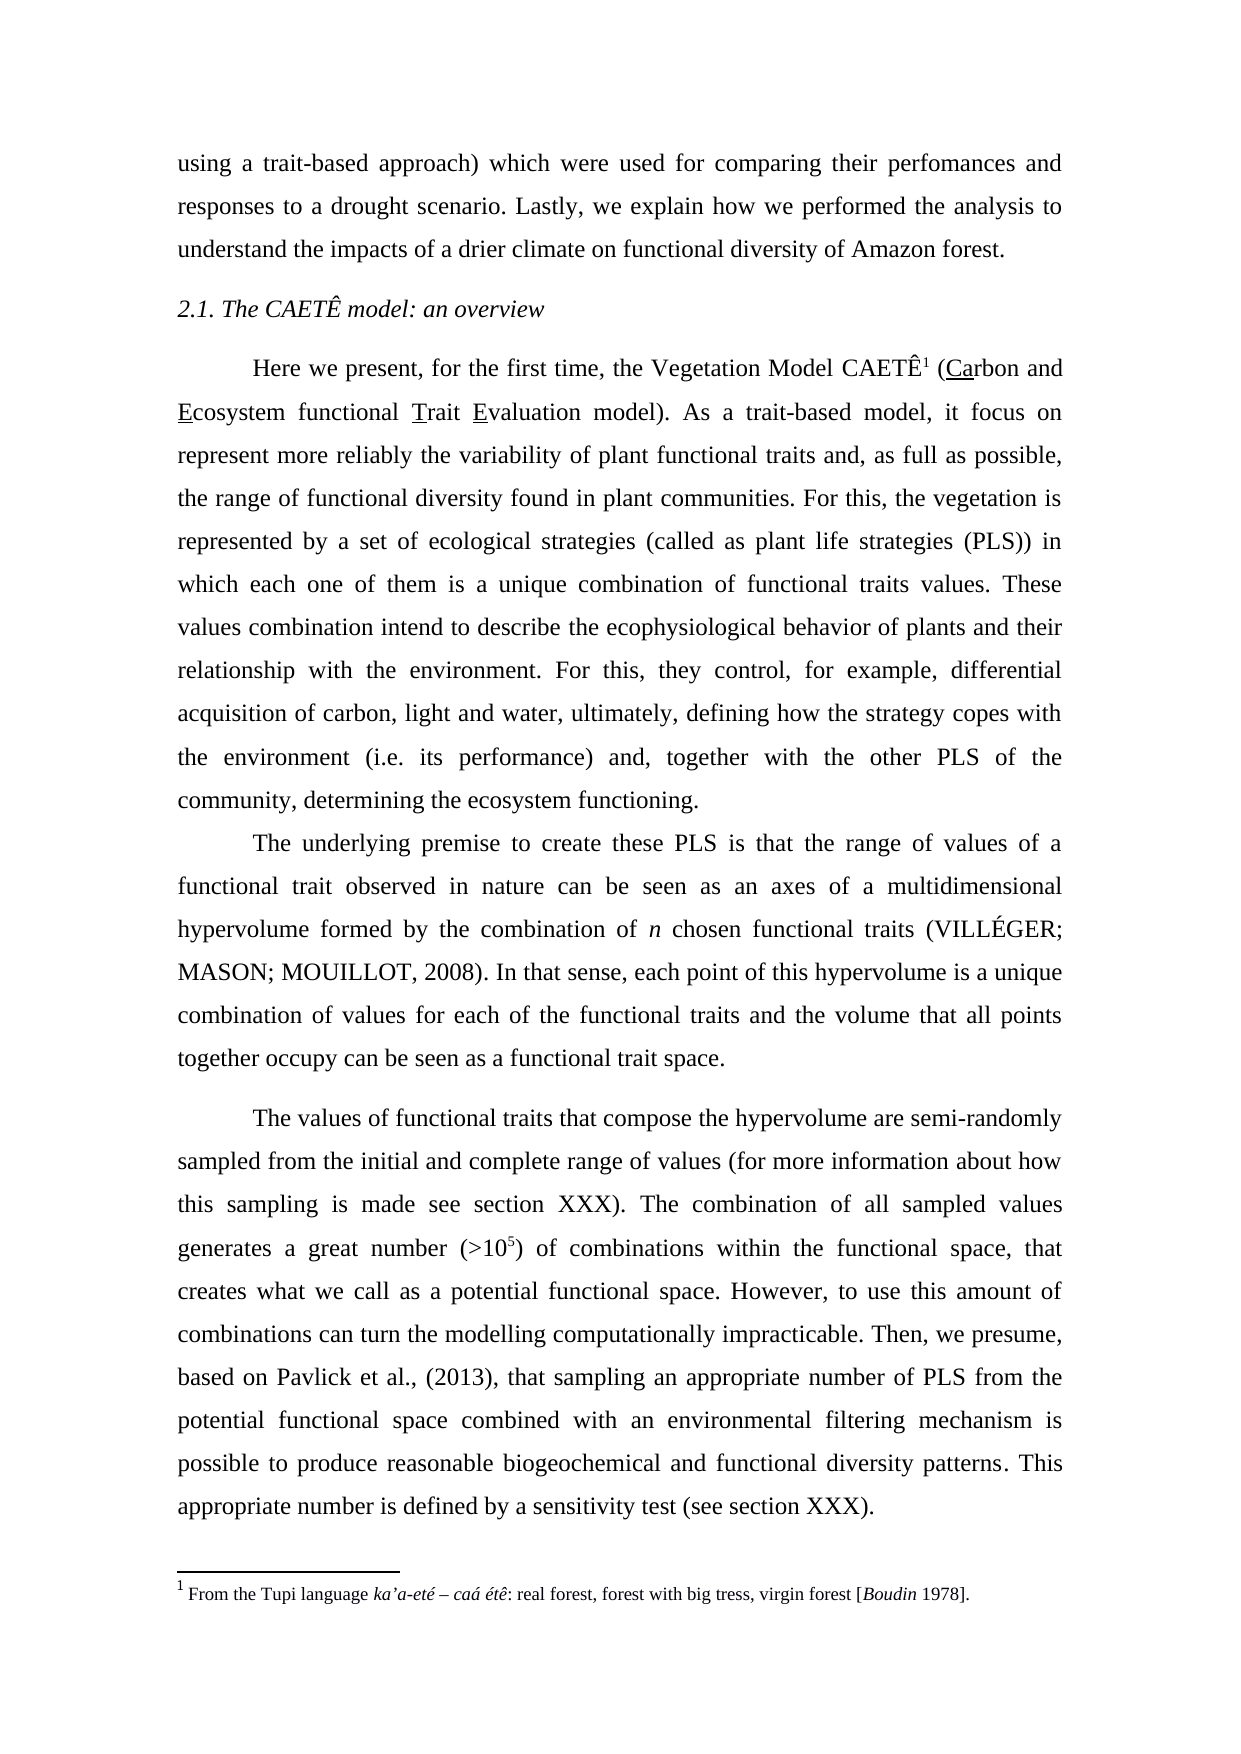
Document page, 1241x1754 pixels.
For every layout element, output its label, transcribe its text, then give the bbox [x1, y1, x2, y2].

text The underlying premise to create these PLS is that the range of values of a functional trait observed in nature can be seen as an axes of a multidimensional hypervolume formed by the combination of n chosen functional traits (VILLÉGER; MASON; MOUILLOT, 2008)⁠. In that sense, each point of this hypervolume is a unique combination of values for each of the functional traits and the volume that all points together occupy can be seen as a functional trait space. [177, 828, 1063, 1072]
text 2.1. The CAETÊ model: an overview [177, 294, 1063, 322]
text The values of functional traits that compose the hypervolume are semi-randomly sampled from the initial and complete range of values (for more information about how this sampling is made see section XXX). The combination of all sampled values generates a great number (>105) of combinations within the functional space, that creates what we call as a potential functional space. However, to use this amount of combinations can turn the modelling computationally impracticable. Then, we presume, based on Pavlick et al., (2013), that sampling an appropriate number of PLS from the potential functional space combined with an environmental filtering mechanism is possible to produce reasonable biogeochemical and functional diversity patterns. This appropriate number is defined by a sensitivity test (see section XXX). [177, 1103, 1063, 1520]
text Here we present, for the first time, the Vegetation Model CAETÊ (Carbon and Ecosystem functional Trait Evaluation model). As a trait-based model, it focus on represent more reliably the variability of plant functional traits and, as full as possible, the range of functional diversity found in plant communities. For this, the vegetation is represented by a set of ecological strategies (called as plant life strategies (PLS)) in which each one of them is a unique combination of functional traits values. These values combination intend to describe the ecophysiological behavior of plants and their relationship with the environment. For this, they control, for example, differential acquisition of carbon, light and water, ultimately, defining how the strategy copes with the environment (i.e. its performance) and, together with the other PLS of the community, determining the ecosystem functioning. [177, 353, 1063, 813]
text From the Tupi language ka’a-eté – caá étê: real forest, forest with big tress, virgin forest [Boudin 1978]. [177, 1578, 1063, 1606]
text using a trait-based approach) which were used for comparing their perfomances and responses to a drought scenario. Lastly, we explain how we performed the analysis to understand the impacts of a drier climate on functional diversity of Amazon forest. [177, 148, 1063, 263]
